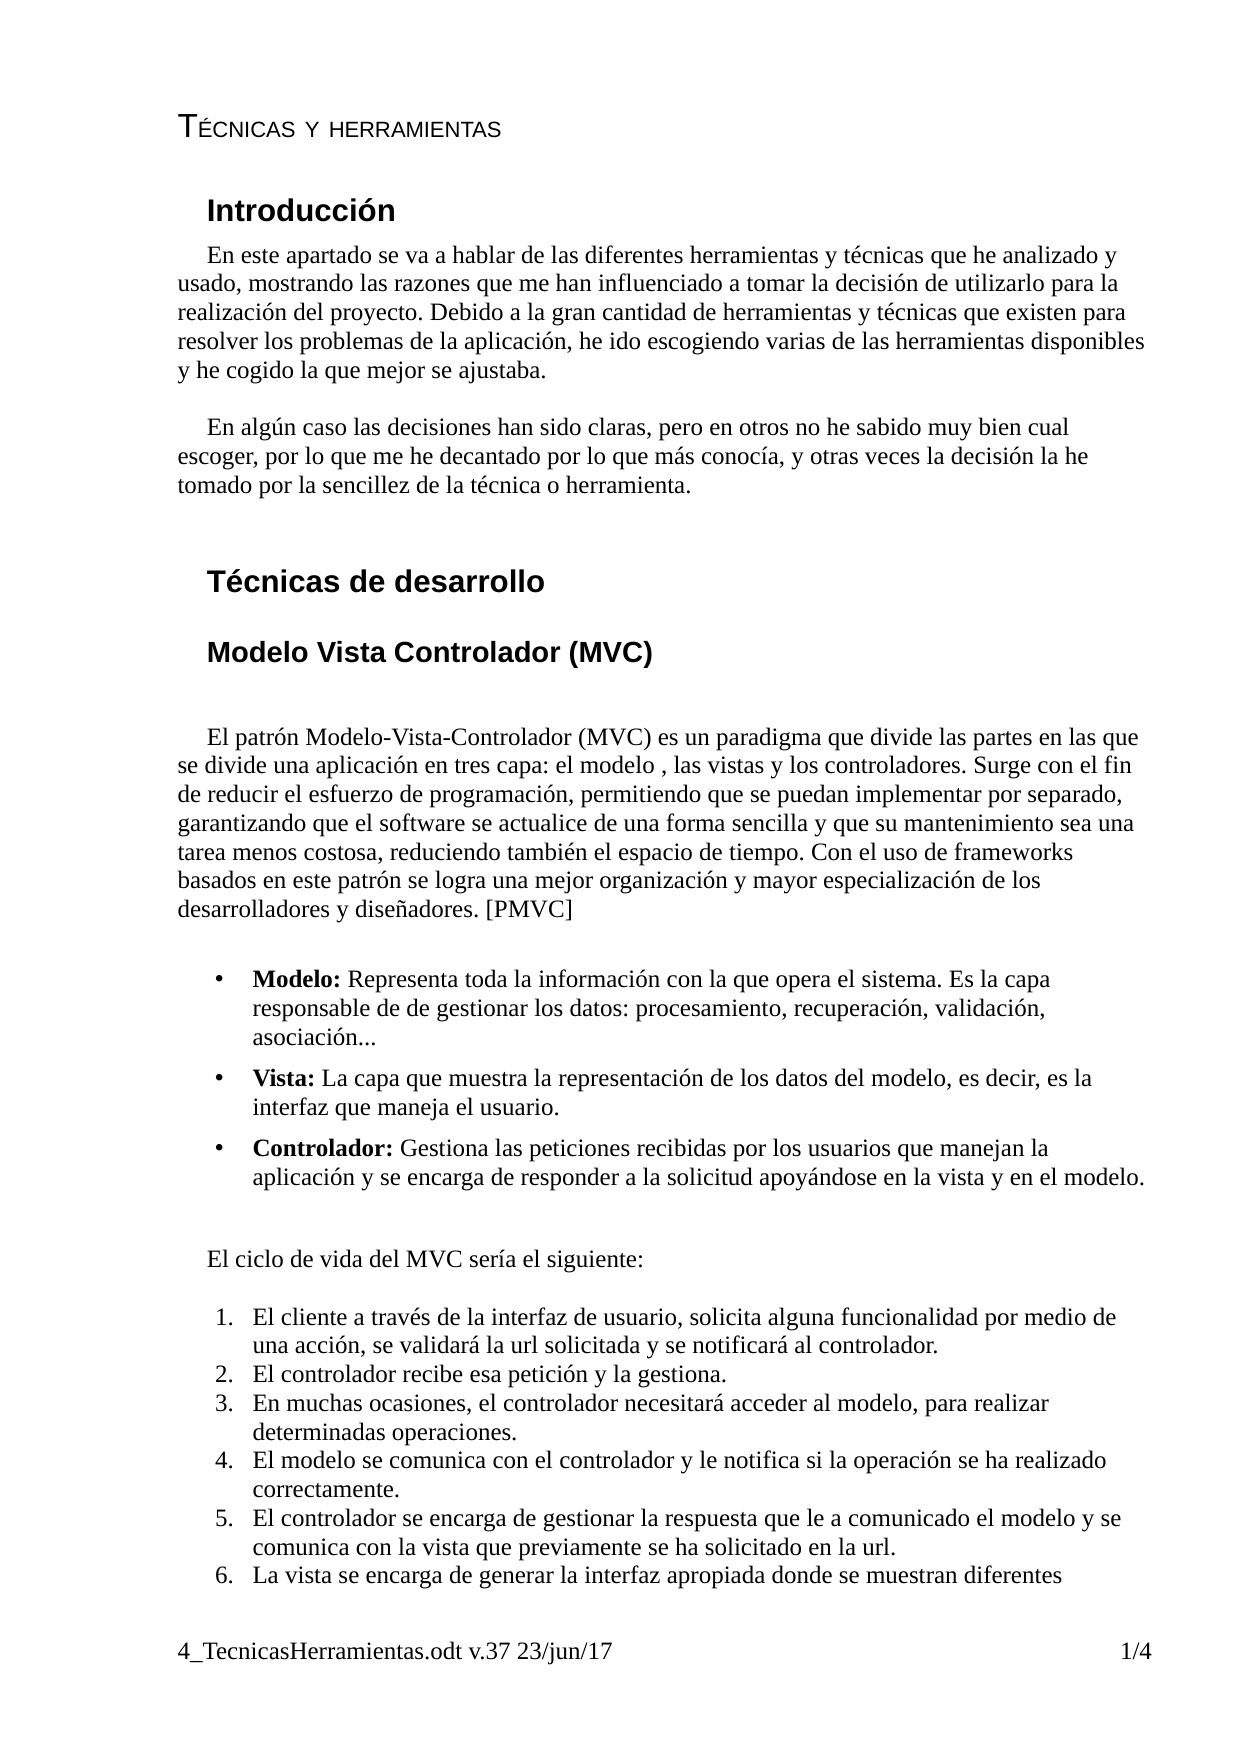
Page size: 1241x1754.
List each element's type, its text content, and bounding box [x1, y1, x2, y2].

list Controlador: Gestiona las peticiones recibidas por los usuarios que manejan la aplicación y se encarga de responder a la solicitud apoyándose en la vista y en el modelo. [215, 1133, 1152, 1190]
subtitle Técnicas de desarrollo [207, 563, 1152, 598]
list El modelo se comunica con el controlador y le notifica si la operación se ha realizado correctamente. [215, 1445, 1152, 1503]
text En este apartado se va a hablar de las diferentes herramientas y técnicas que he analizado y usado, mostrando las razones que me han influenciado a tomar la decisión de utilizarlo para la realización del proyecto. Debido a la gran cantidad de herramientas y técnicas que existen para resolver los problemas de la aplicación, he ido escogiendo varias de las herramientas disponibles y he cogido la que mejor se ajustaba. [177, 240, 1152, 383]
subtitle Introducción [207, 192, 1152, 228]
text En algún caso las decisiones han sido claras, pero en otros no he sabido muy bien cual escoger, por lo que me he decantado por lo que más conocía, y otras veces la decisión la he tomado por la sencillez de la técnica o herramienta. [177, 412, 1152, 498]
list El controlador se encarga de gestionar la respuesta que le a comunicado el modelo y se comunica con la vista que previamente se ha solicitado en la url. [215, 1503, 1152, 1560]
text El patrón Modelo-Vista-Controlador (MVC) es un paradigma que divide las partes en las que se divide una aplicación en tres capa: el modelo , las vistas y los controladores. Surge con el fin de reducir el esfuerzo de programación, permitiendo que se puedan implementar por separado, garantizando que el software se actualice de una forma sencilla y que su mantenimiento sea una tarea menos costosa, reduciendo también el espacio de tiempo. Con el uso de frameworks basados en este patrón se logra una mejor organización y mayor especialización de los desarrolladores y diseñadores. [PMVC] [177, 722, 1152, 923]
subtitle Modelo Vista Controlador (MVC) [207, 635, 1152, 669]
text El ciclo de vida del MVC sería el siguiente: [177, 1244, 1152, 1273]
list El controlador recibe esa petición y la gestiona. [215, 1359, 1152, 1388]
list El cliente a través de la interfaz de usuario, solicita alguna funcionalidad por medio de una acción, se validará la url solicitada y se notificará al controlador. [215, 1302, 1152, 1359]
list Modelo: Representa toda la información con la que opera el sistema. Es la capa responsable de de gestionar los datos: procesamiento, recuperación, validación, asociación... [215, 964, 1152, 1050]
text Técnicas y herramientas [177, 106, 1152, 145]
list En muchas ocasiones, el controlador necesitará acceder al modelo, para realizar determinadas operaciones. [215, 1388, 1152, 1445]
list Vista: La capa que muestra la representación de los datos del modelo, es decir, es la interfaz que maneja el usuario. [215, 1063, 1152, 1120]
list La vista se encarga de generar la interfaz apropiada donde se muestran diferentes [215, 1560, 1152, 1589]
